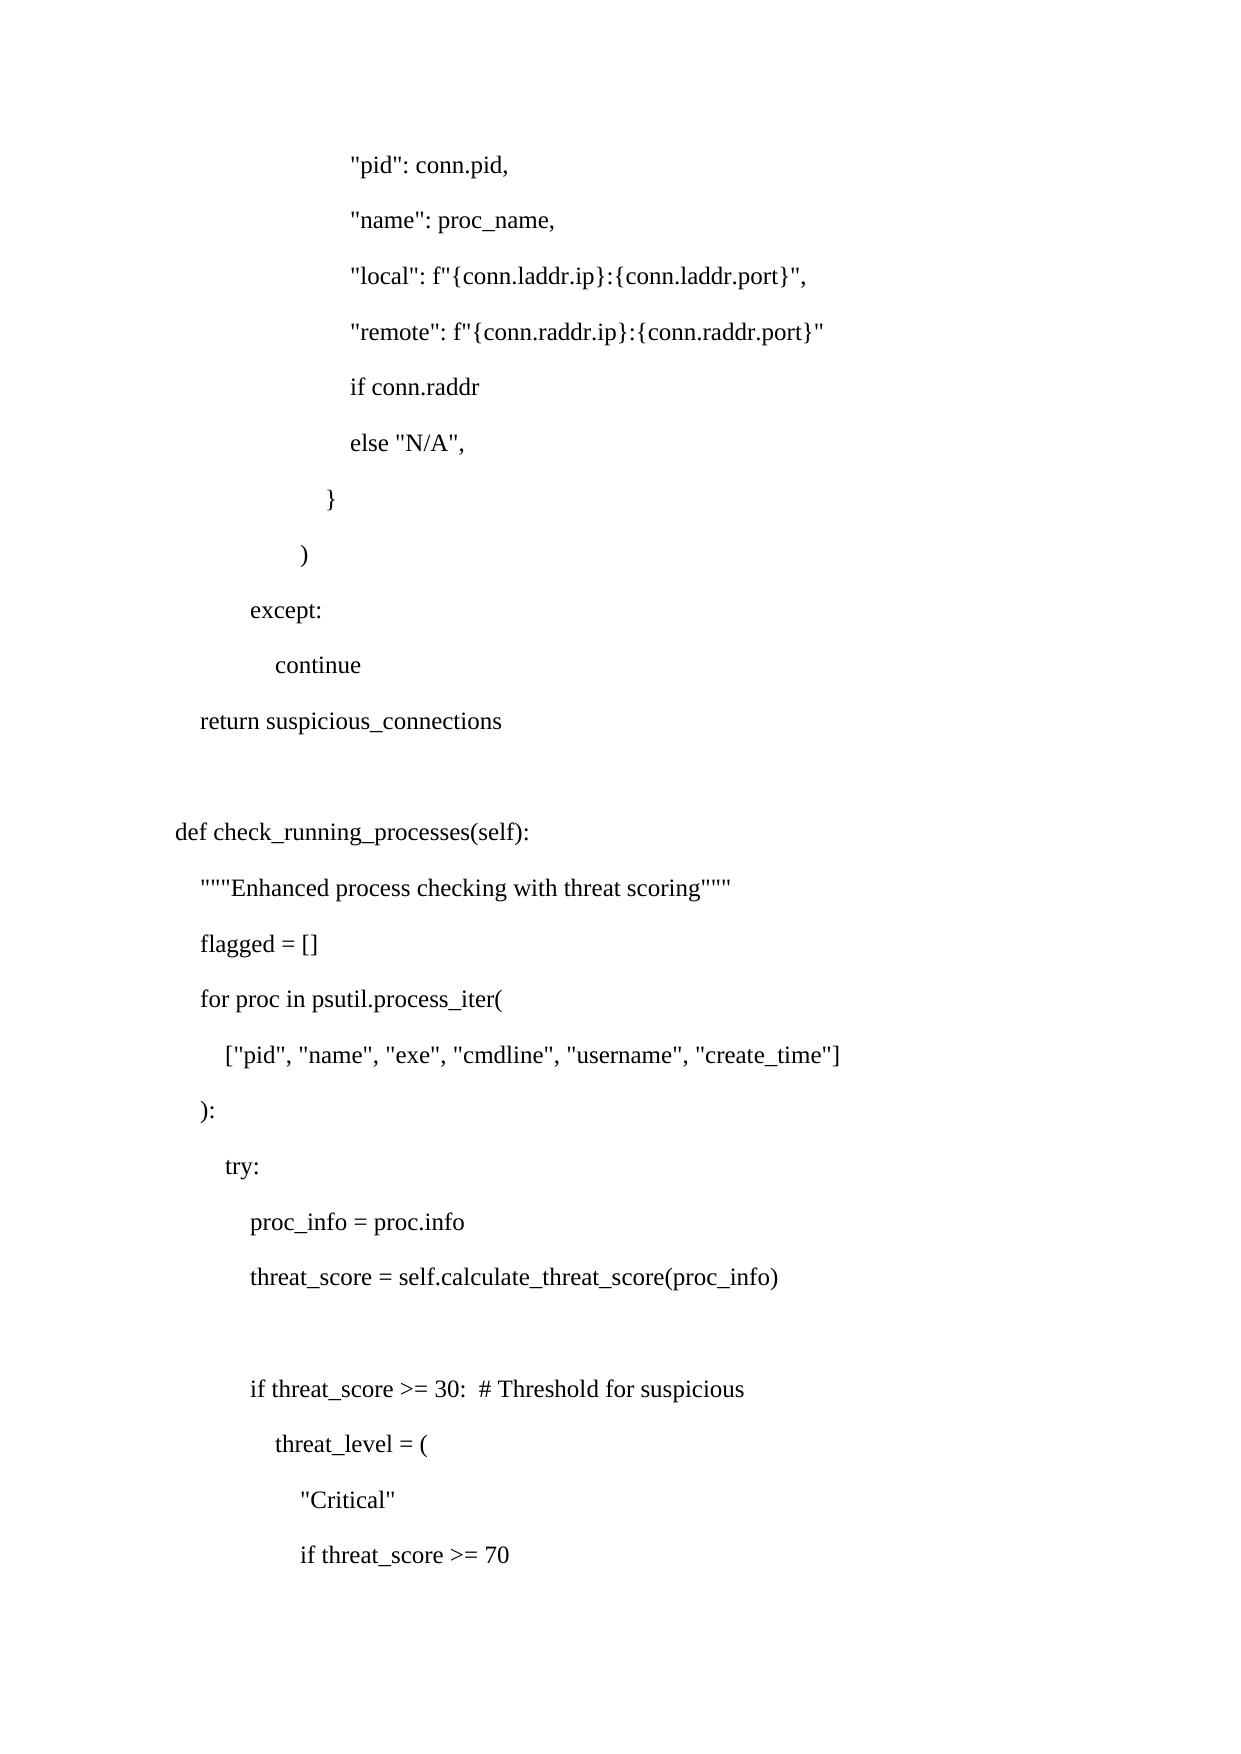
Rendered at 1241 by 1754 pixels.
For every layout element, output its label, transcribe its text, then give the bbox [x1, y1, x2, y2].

text proc_info = proc.info [150, 1207, 1091, 1236]
text for proc in psutil.process_iter( [150, 984, 1091, 1013]
text if conn.raddr [150, 372, 1091, 401]
text return suspicious_connections [150, 706, 1091, 735]
text threat_score = self.calculate_threat_score(proc_info) [150, 1262, 1091, 1291]
text flagged = [] [150, 929, 1091, 957]
text else "N/A", [150, 428, 1091, 457]
text def check_running_processes(self): [150, 817, 1091, 846]
text """Enhanced process checking with threat scoring""" [150, 873, 1091, 902]
text ): [150, 1096, 1091, 1124]
text ["pid", "name", "exe", "cmdline", "username", "create_time"] [150, 1040, 1091, 1069]
text threat_level = ( [150, 1429, 1091, 1458]
text "remote": f"{conn.raddr.ip}:{conn.raddr.port}" [150, 317, 1091, 346]
text if threat_score >= 70 [150, 1541, 1091, 1569]
text if threat_score >= 30: # Threshold for suspicious [150, 1374, 1091, 1402]
text "name": proc_name, [150, 206, 1091, 234]
text except: [150, 595, 1091, 624]
text } [150, 484, 1091, 512]
text "local": f"{conn.laddr.ip}:{conn.laddr.port}", [150, 261, 1091, 290]
text ) [150, 539, 1091, 568]
text continue [150, 651, 1091, 679]
text "Critical" [150, 1485, 1091, 1514]
text try: [150, 1151, 1091, 1180]
text "pid": conn.pid, [150, 150, 1091, 179]
